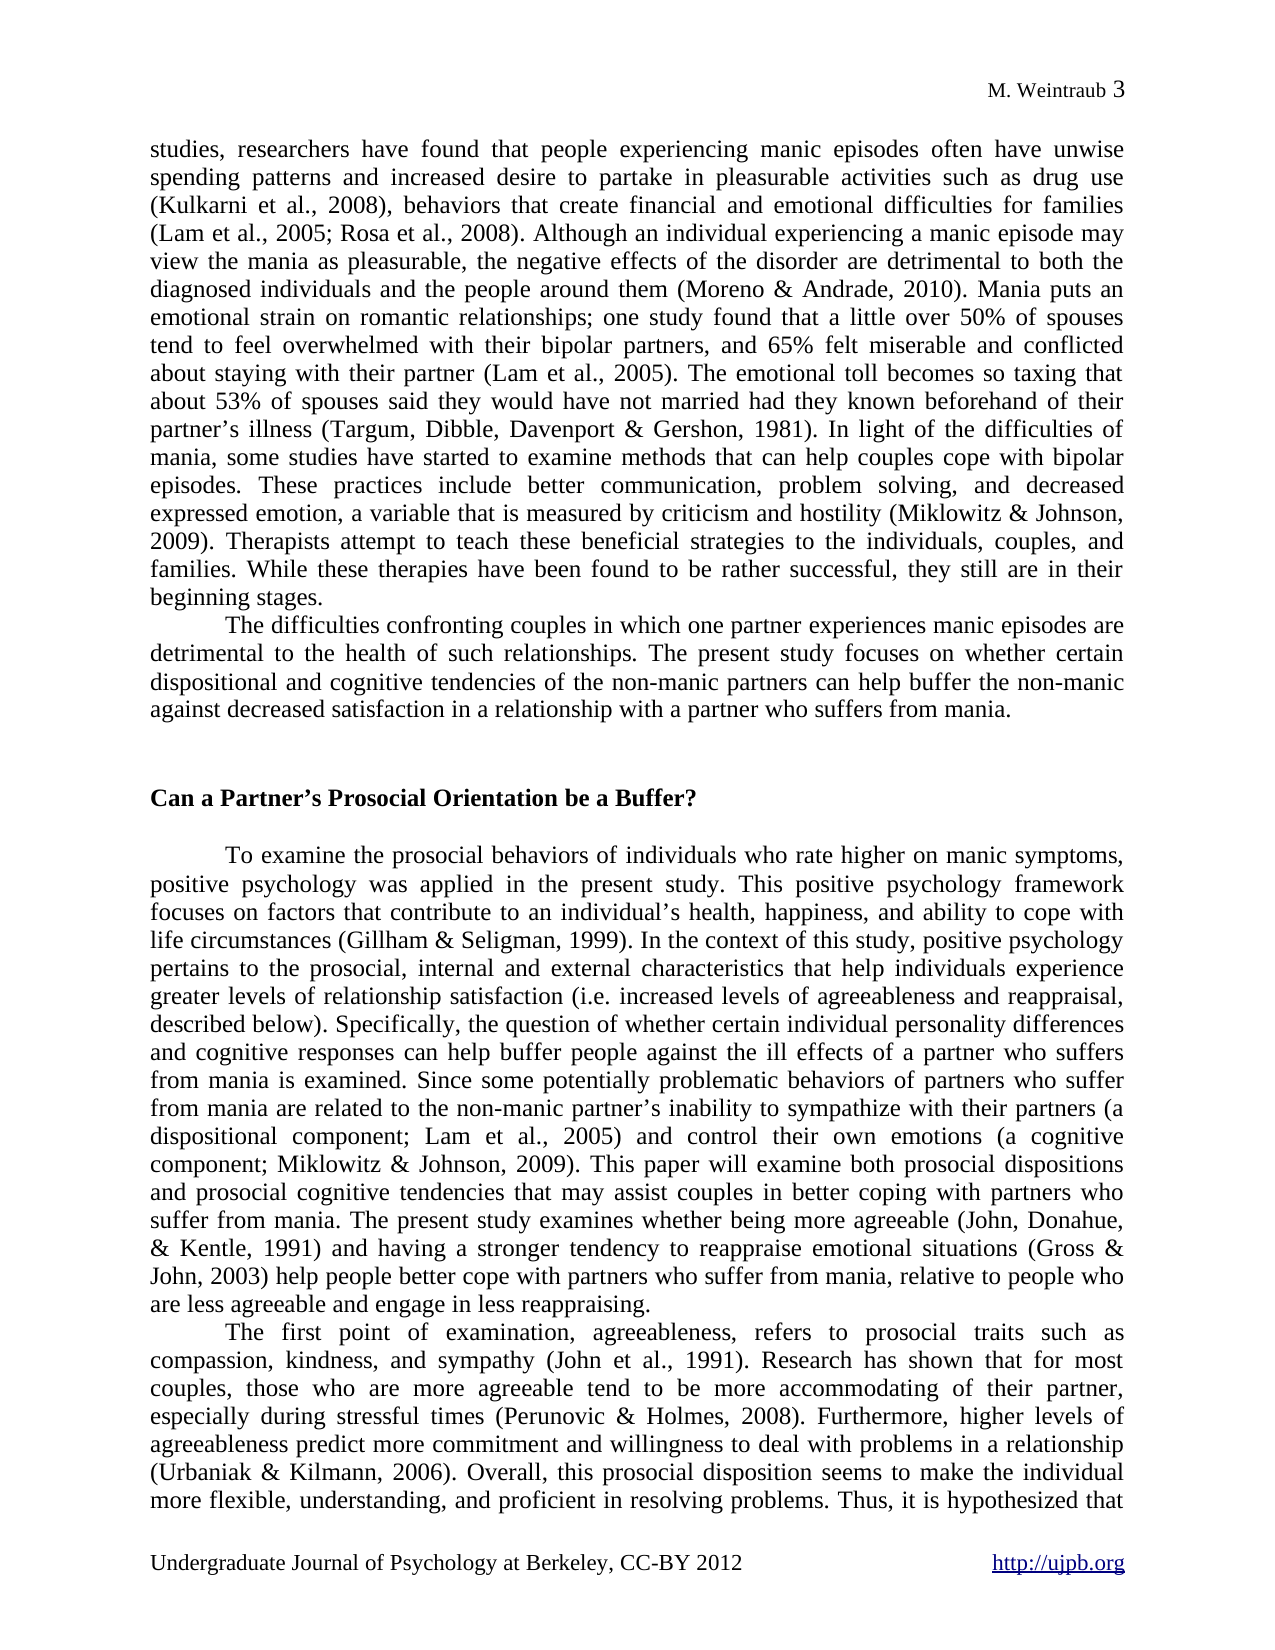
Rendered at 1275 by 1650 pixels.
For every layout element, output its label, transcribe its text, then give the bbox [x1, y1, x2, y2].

subtitle Can a Partner’s Prosocial Orientation be a Buffer? [150, 783, 1125, 811]
text studies, researchers have found that people experiencing manic episodes often have unwise spending patterns and increased desire to partake in pleasurable activities such as drug use (Kulkarni et al., 2008), behaviors that create financial and emotional difficulties for families (Lam et al., 2005; Rosa et al., 2008). Although an individual experiencing a manic episode may view the mania as pleasurable, the negative effects of the disorder are detrimental to both the diagnosed individuals and the people around them (Moreno & Andrade, 2010). Mania puts an emotional strain on romantic relationships; one study found that a little over 50% of spouses tend to feel overwhelmed with their bipolar partners, and 65% felt miserable and conflicted about staying with their partner (Lam et al., 2005). The emotional toll becomes so taxing that about 53% of spouses said they would have not married had they known beforehand of their partner’s illness (Targum, Dibble, Davenport & Gershon, 1981). In light of the difficulties of mania, some studies have started to examine methods that can help couples cope with bipolar episodes. These practices include better communication, problem solving, and decreased expressed emotion, a variable that is measured by criticism and hostility (Miklowitz & Johnson, 2009). Therapists attempt to teach these beneficial strategies to the individuals, couples, and families. While these therapies have been found to be rather successful, they still are in their beginning stages. [150, 135, 1125, 611]
text The first point of examination, agreeableness, refers to prosocial traits such as compassion, kindness, and sympathy (John et al., 1991). Research has shown that for most couples, those who are more agreeable tend to be more accommodating of their partner, especially during stressful times (Perunovic & Holmes, 2008). Furthermore, higher levels of agreeableness predict more commitment and willingness to deal with problems in a relationship (Urbaniak & Kilmann, 2006). Overall, this prosocial disposition seems to make the individual more flexible, understanding, and proficient in resolving problems. Thus, it is hypothesized that [150, 1318, 1125, 1514]
text To examine the prosocial behaviors of individuals who rate higher on manic symptoms, positive psychology was applied in the present study. This positive psychology framework focuses on factors that contribute to an individual’s health, happiness, and ability to cope with life circumstances (Gillham & Seligman, 1999). In the context of this study, positive psychology pertains to the prosocial, internal and external characteristics that help individuals experience greater levels of relationship satisfaction (i.e. increased levels of agreeableness and reappraisal, described below). Specifically, the question of whether certain individual personality differences and cognitive responses can help buffer people against the ill effects of a partner who suffers from mania is examined. Since some potentially problematic behaviors of partners who suffer from mania are related to the non-manic partner’s inability to sympathize with their partners (a dispositional component; Lam et al., 2005) and control their own emotions (a cognitive component; Miklowitz & Johnson, 2009). This paper will examine both prosocial dispositions and prosocial cognitive tendencies that may assist couples in better coping with partners who suffer from mania. The present study examines whether being more agreeable (John, Donahue, & Kentle, 1991) and having a stronger tendency to reappraise emotional situations (Gross & John, 2003) help people better cope with partners who suffer from mania, relative to people who are less agreeable and engage in less reappraising. [150, 841, 1125, 1318]
text The difficulties confronting couples in which one partner experiences manic episodes are detrimental to the health of such relationships. The present study focuses on whether certain dispositional and cognitive tendencies of the non-manic partners can help buffer the non-manic against decreased satisfaction in a relationship with a partner who suffers from mania. [150, 611, 1125, 723]
